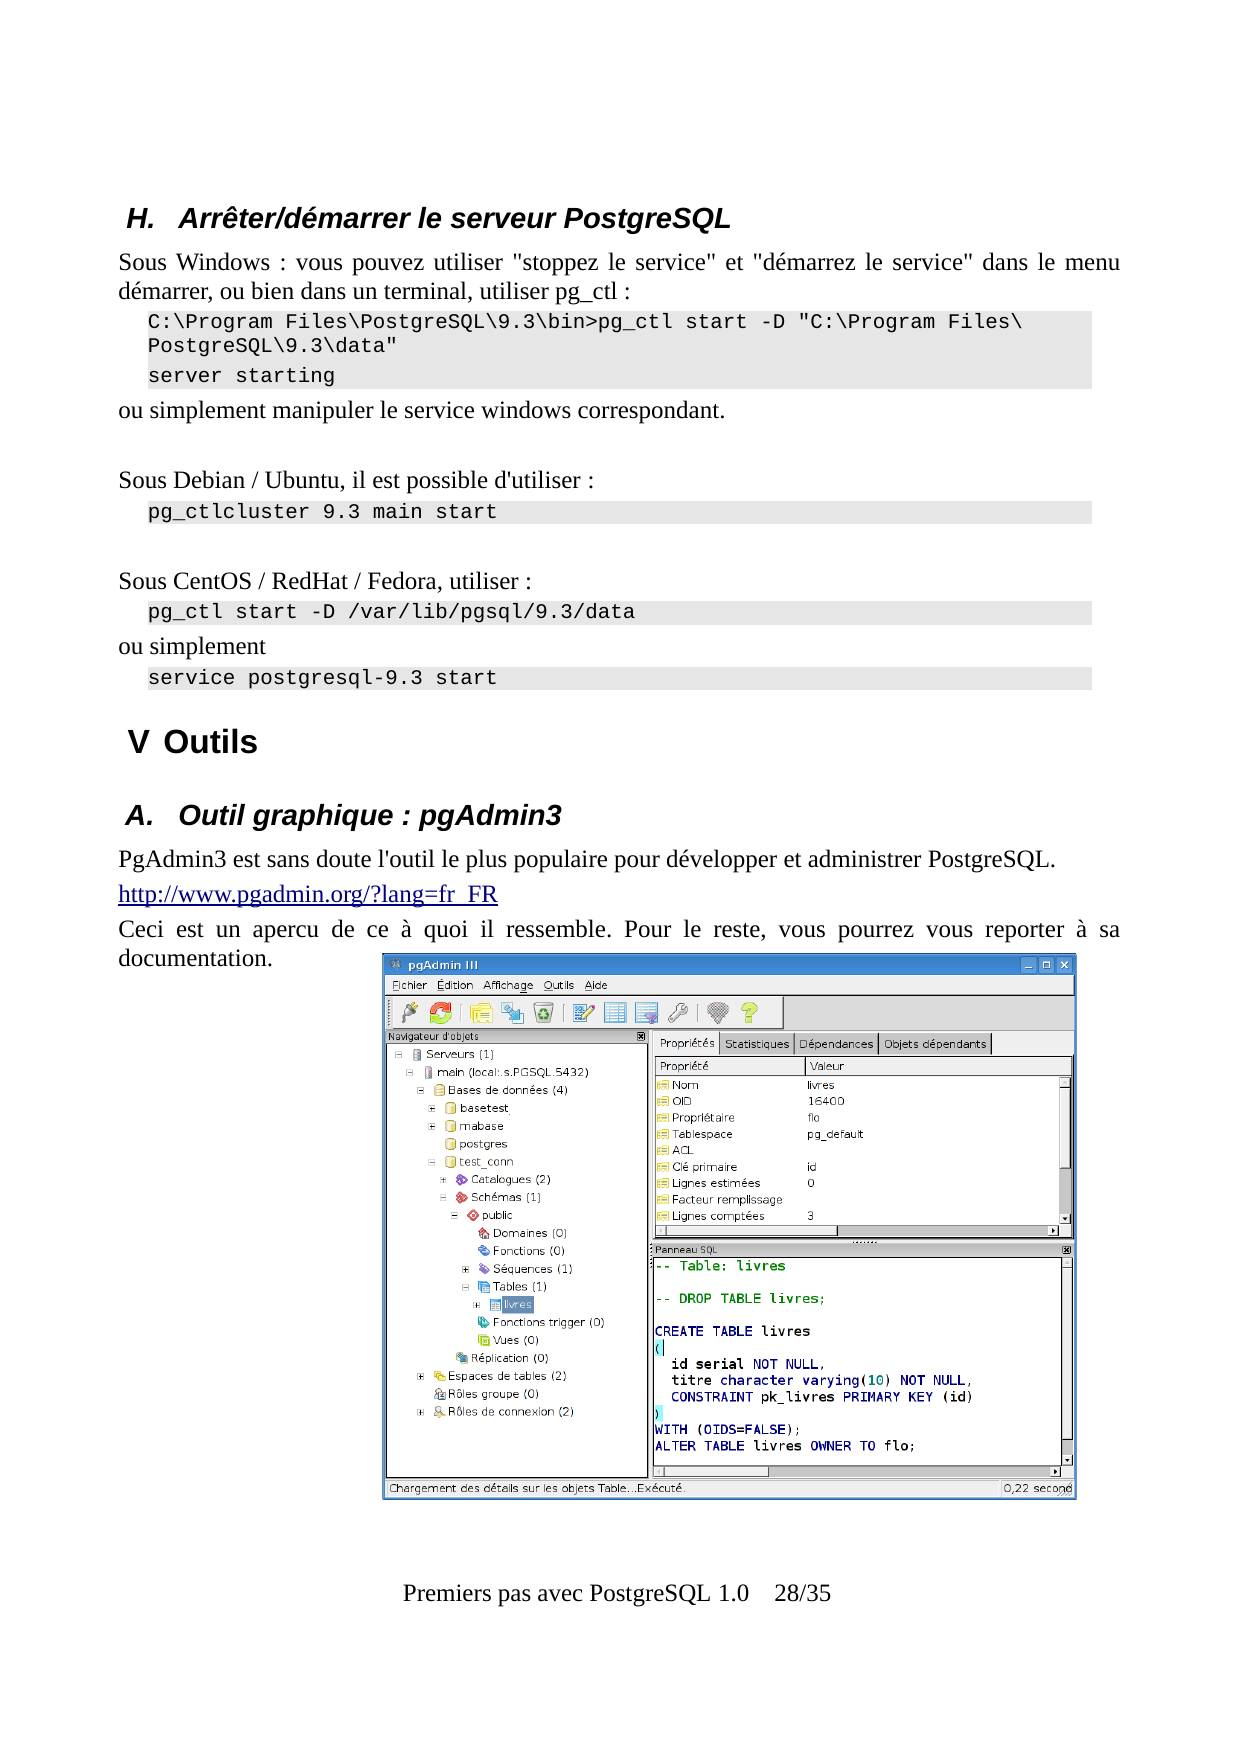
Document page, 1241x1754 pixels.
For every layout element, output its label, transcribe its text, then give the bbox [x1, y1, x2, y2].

text pg_ctlcluster 9.3 main start [148, 501, 1092, 524]
text Sous Debian / Ubuntu, il est possible d'utiliser : [118, 466, 1122, 494]
text pg_ctl start -D /var/lib/pgsql/9.3/data [148, 601, 1092, 625]
text PgAdmin3 est sans doute l'outil le plus populaire pour développer et administrer PostgreSQL. [118, 844, 1122, 873]
text service postgresql-9.3 start [148, 667, 1092, 690]
text ou simplement manipuler le service windows correspondant. [118, 395, 1122, 424]
text server starting [148, 365, 1092, 389]
text ou simplement [118, 631, 1122, 660]
text http://www.pgadmin.org/?lang=fr_FR [118, 879, 1122, 908]
subtitle Arrêter/démarrer le serveur PostgreSQL [118, 201, 1122, 235]
subtitle Outil graphique : pgAdmin3 [118, 798, 1122, 831]
text Sous Windows : vous pouvez utiliser "stoppez le service" et "démarrez le service" dans le menu démarrer, ou bien dans un terminal, utiliser pg_ctl : [118, 247, 1122, 305]
text C:\Program Files\PostgreSQL\9.3\bin>pg_ctl start -D "C:\Program Files\PostgreSQL\9.3\data" [148, 311, 1092, 359]
subtitle Outils [118, 722, 1122, 760]
picture [382, 953, 1077, 1500]
text Sous CentOS / RedHat / Fedora, utiliser : [118, 566, 1122, 595]
text Ceci est un apercu de ce à quoi il ressemble. Pour le reste, vous pourrez vous reporter à sa documentation. [118, 914, 1122, 972]
